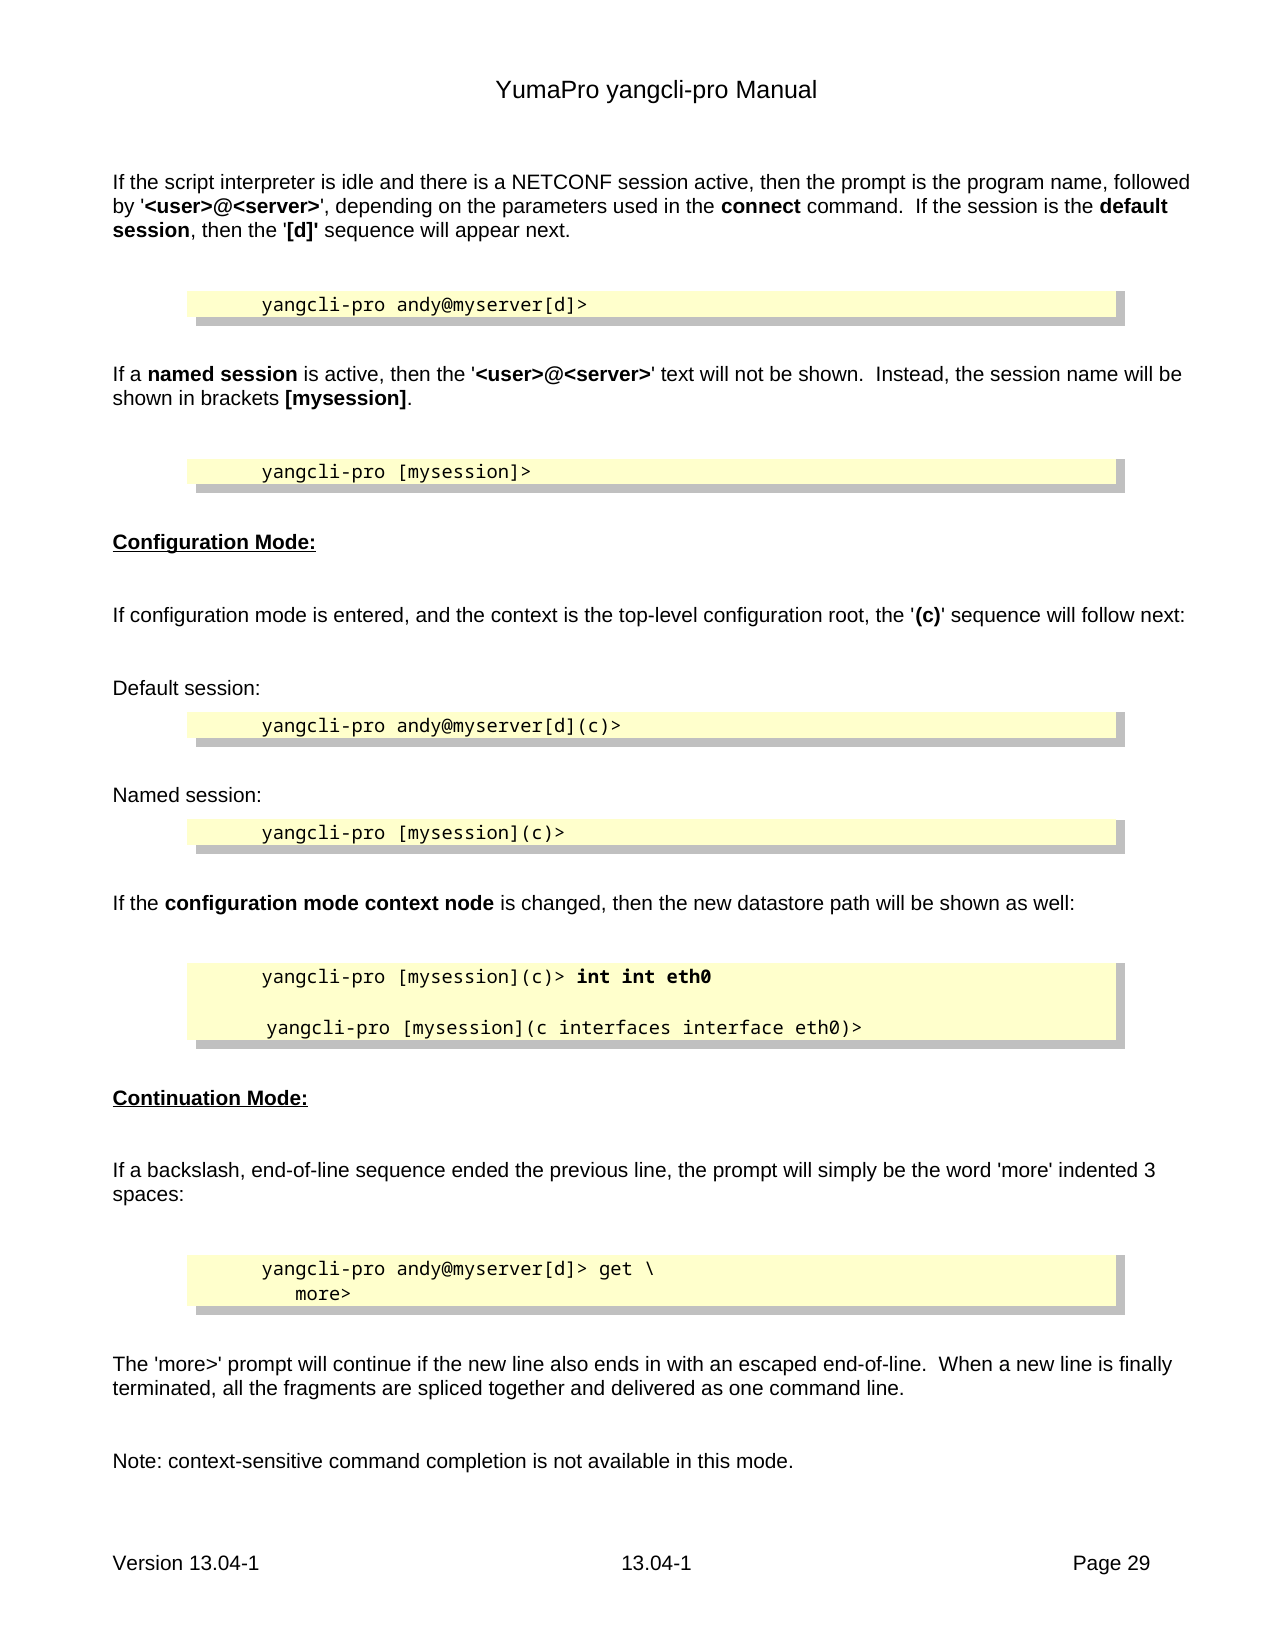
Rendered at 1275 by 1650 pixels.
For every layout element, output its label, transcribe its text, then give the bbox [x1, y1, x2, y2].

text If a backslash, end-of-line sequence ended the previous line, the prompt will simply be the word 'more' indented 3 spaces: [112, 1158, 1200, 1206]
text Continuation Mode: [112, 1085, 1200, 1109]
text If a named session is active, then the '<user>@<server>' text will not be shown. Instead, the session name will be shown in brackets [mysession]. [112, 362, 1200, 410]
text Note: context-sensitive command completion is not available in this mode. [112, 1448, 1200, 1472]
text If the script interpreter is idle and there is a NETCONF session active, then the prompt is the program name, followed by '<user>@<server>', depending on the parameters used in the connect command. If the session is the default session, then the '[d]' sequence will appear next. [112, 170, 1200, 242]
text yangcli-pro [mysession](c)> [187, 819, 1116, 845]
text Configuration Mode: [112, 530, 1200, 554]
text The 'more>' prompt will continue if the new line also ends in with an escaped end-of-line. When a new line is finally terminated, all the fragments are spliced together and delivered as one command line. [112, 1352, 1200, 1399]
text yangcli-pro andy@myserver[d]> [187, 291, 1116, 317]
text yangcli-pro [mysession](c)> int int eth0 yangcli-pro [mysession](c interfaces interface eth0)> [187, 963, 1116, 1040]
text If configuration mode is entered, and the context is the top-level configuration root, the '(c)' sequence will follow next: [112, 603, 1200, 627]
text If the configuration mode context node is changed, then the new datastore path will be shown as well: [112, 890, 1200, 914]
text Named session: [112, 783, 1200, 807]
text yangcli-pro andy@myserver[d](c)> [187, 712, 1116, 738]
text yangcli-pro [mysession]> [187, 459, 1116, 484]
text Default session: [112, 676, 1200, 699]
text yangcli-pro andy@myserver[d]> get \ [187, 1255, 1116, 1281]
text more> [187, 1281, 1116, 1306]
